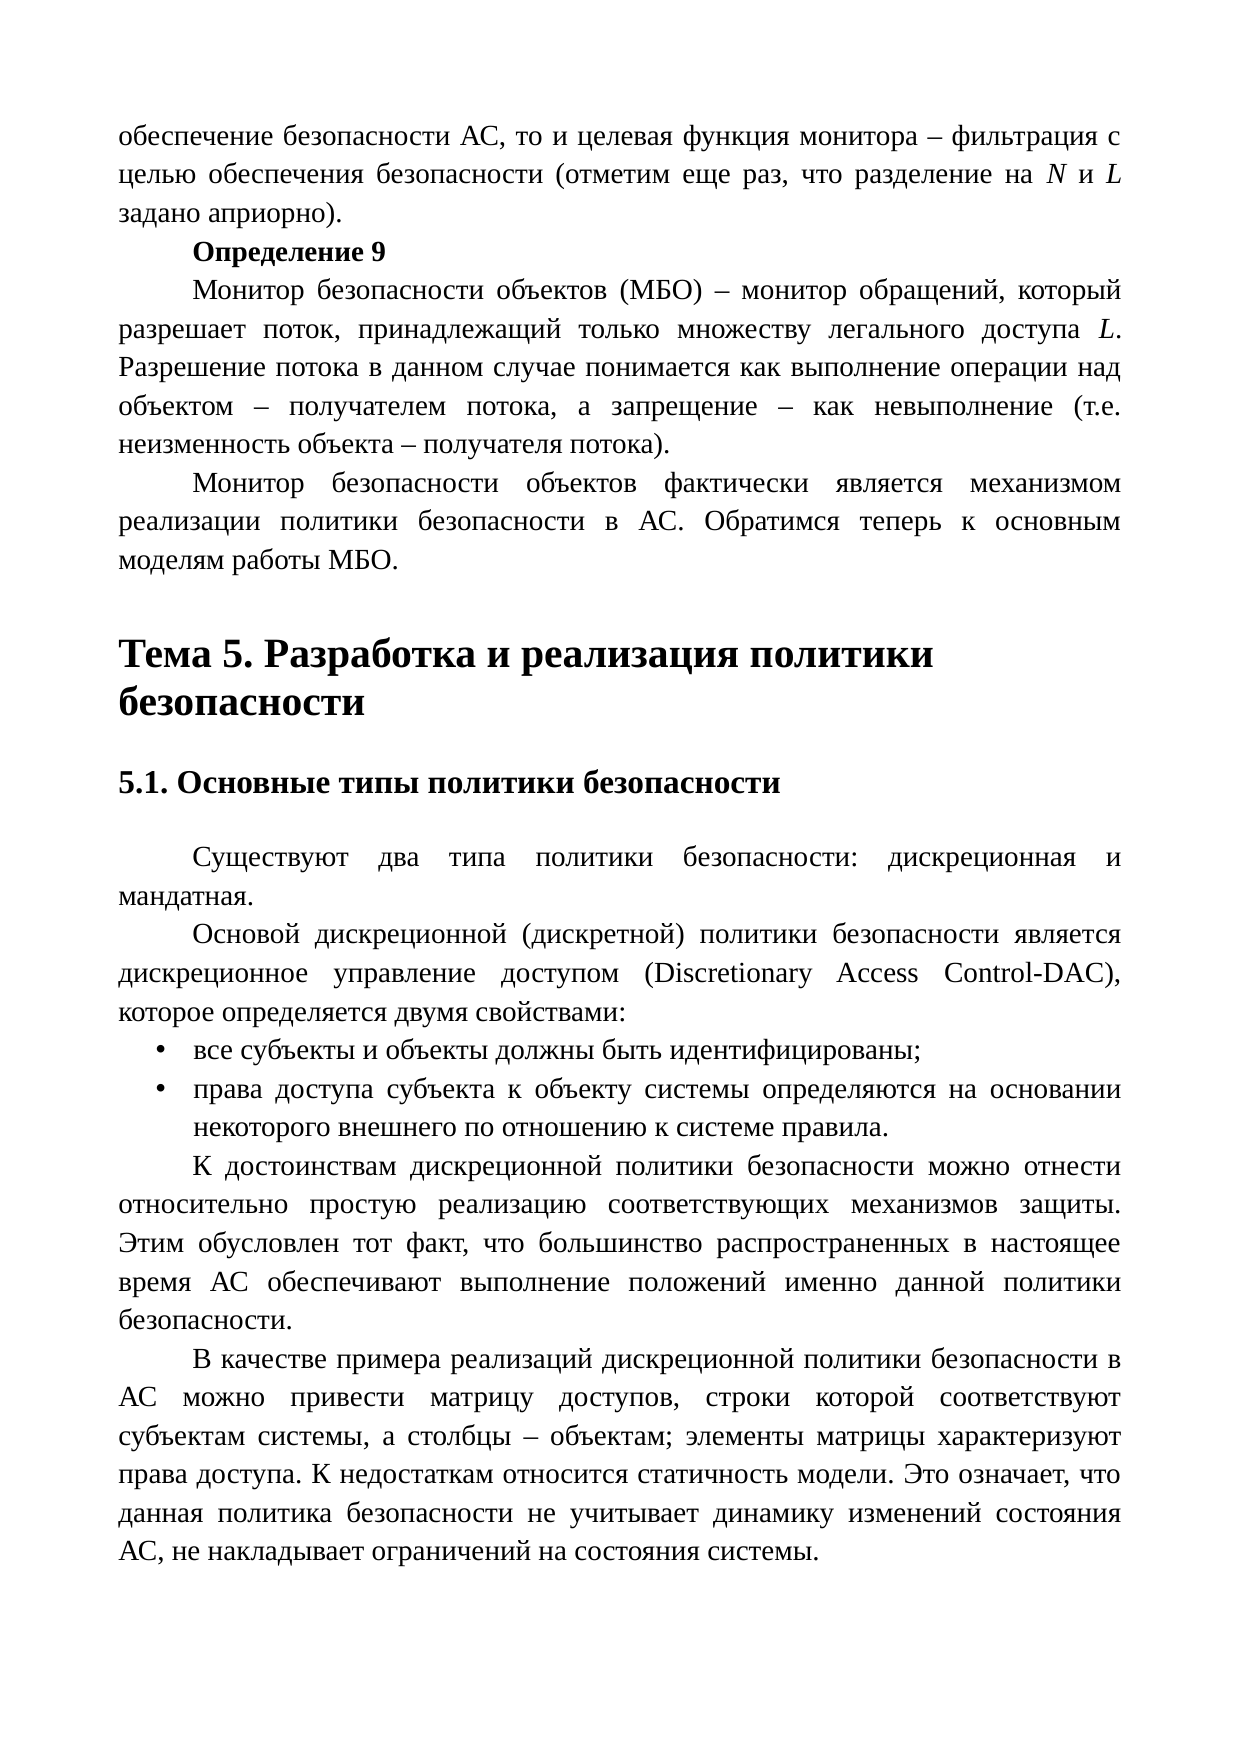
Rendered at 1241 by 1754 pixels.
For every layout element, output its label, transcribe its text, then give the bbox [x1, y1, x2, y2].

text Монитор безопасности объектов фактически является механизмом реализации политики безопасности в АС. Обратимся теперь к основным моделям работы МБО. [118, 465, 1122, 576]
list права доступа субъекта к объекту системы определяются на основании некоторого внешнего по отношению к системе правила. [156, 1071, 1122, 1143]
subtitle 5.1. Основные типы политики безопасности [118, 763, 1122, 801]
text В качестве примера реализаций дискреционной политики безопасности в АС можно привести матрицу доступов, строки которой соответствуют субъектам системы, а столбцы – объектам; элементы матрицы характеризуют права доступа. К недостаткам относится статичность модели. Это означает, что данная политика безопасности не учитывает динамику изменений состояния АС, не накладывает ограничений на состояния системы. [118, 1341, 1122, 1567]
text Монитор безопасности объектов (МБО) – монитор обращений, который разрешает поток, принадлежащий только множеству легального доступа L. Разрешение потока в данном случае понимается как выполнение операции над объектом – получателем потока, а запрещение – как невыполнение (т.е. неизменность объекта – получателя потока). [118, 272, 1122, 460]
text Определение 9 [118, 234, 1122, 267]
subtitle Тема 5. Разработка и реализация политики безопасности [118, 628, 1122, 724]
text Основой дискреционной (дискретной) политики безопасности является дискреционное управление доступом (Discretionary Access Control-DAC), которое определяется двумя свойствами: [118, 917, 1122, 1027]
text Существуют два типа политики безопасности: дискреционная и мандатная. [118, 839, 1122, 912]
text обеспечение безопасности АС, то и целевая функция монитора – фильтрация с целью обеспечения безопасности (отметим еще раз, что разделение на N и L задано априорно). [118, 118, 1122, 229]
list все субъекты и объекты должны быть идентифицированы; [156, 1032, 1122, 1066]
text К достоинствам дискреционной политики безопасности можно отнести относительно простую реализацию соответствующих механизмов защиты. Этим обусловлен тот факт, что большинство распространенных в настоящее время АС обеспечивают выполнение положений именно данной политики безопасности. [118, 1148, 1122, 1336]
